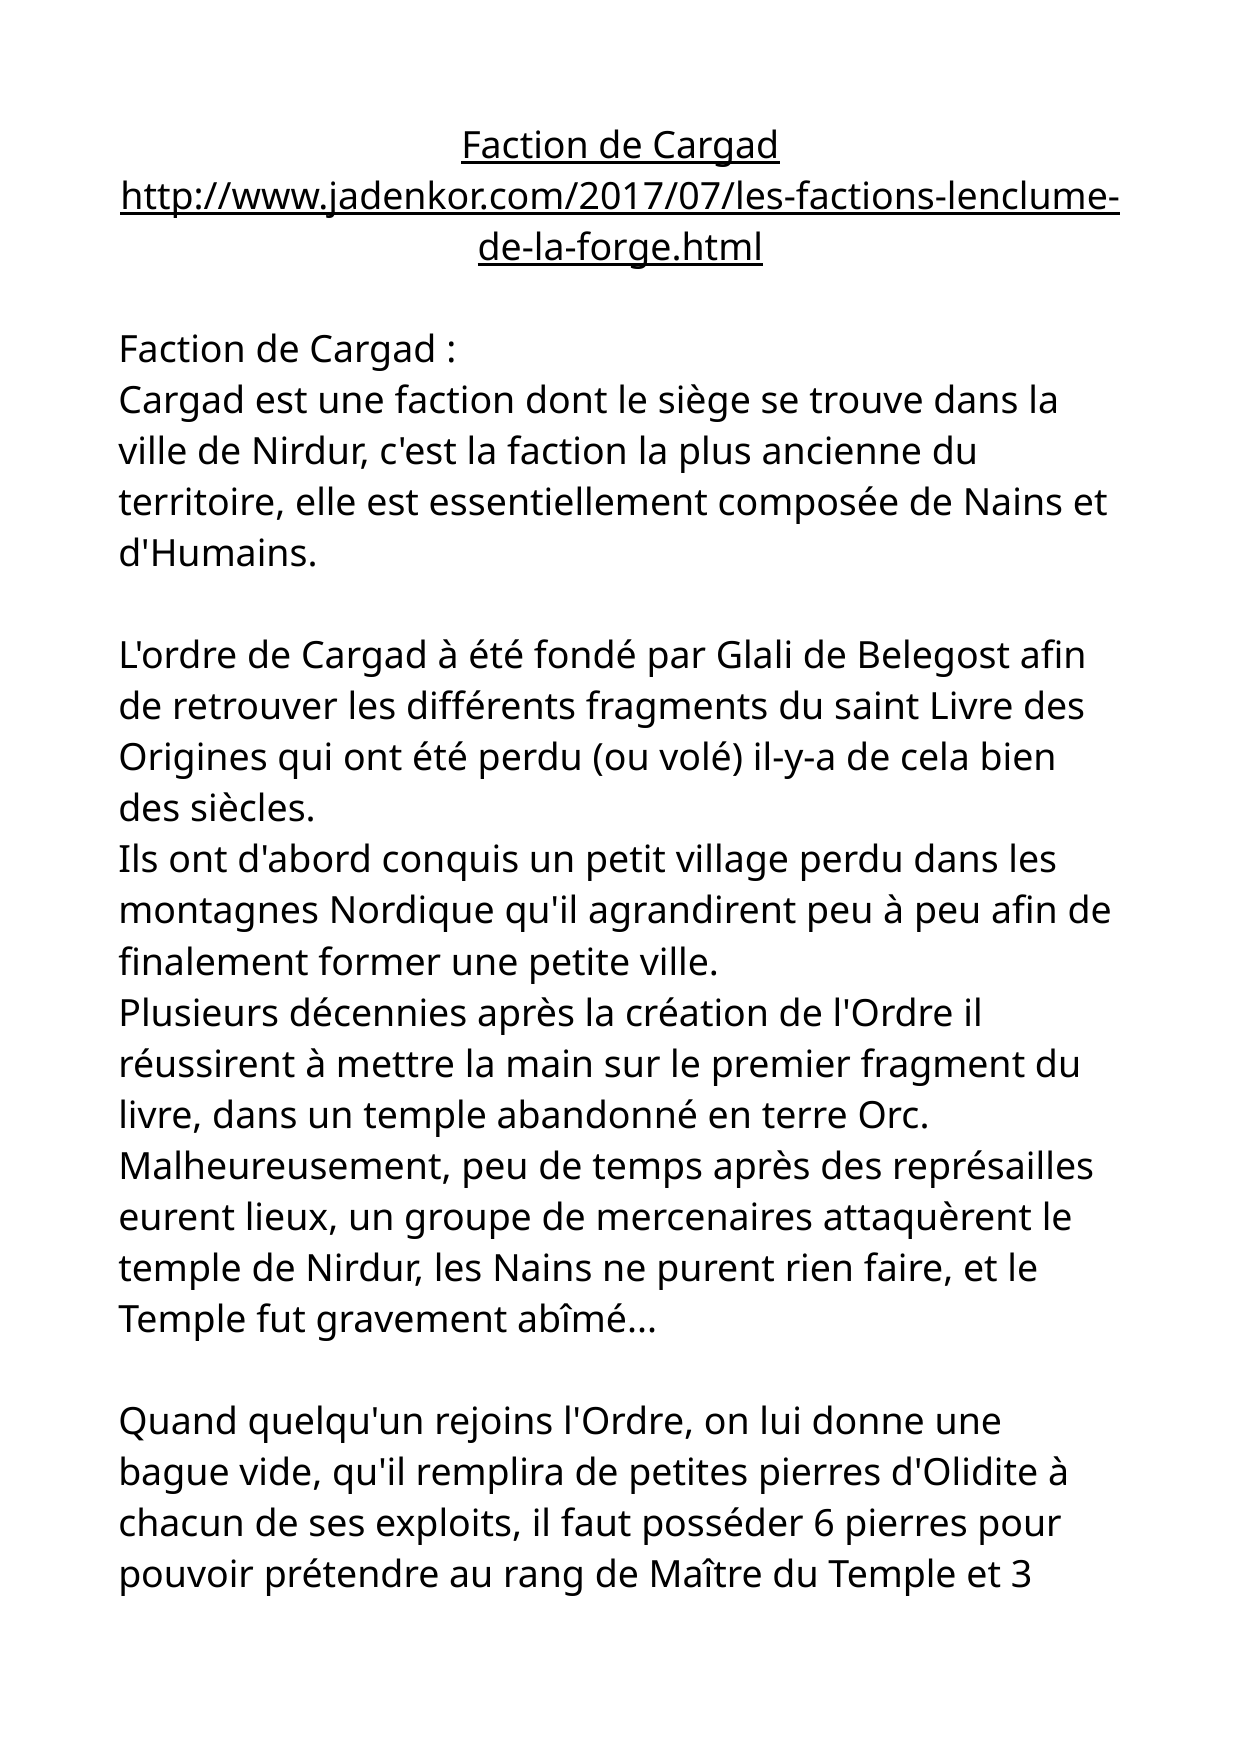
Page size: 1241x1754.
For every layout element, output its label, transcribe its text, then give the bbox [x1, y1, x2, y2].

text Faction de Cargad : [118, 322, 1122, 373]
text Quand quelqu'un rejoins l'Ordre, on lui donne une bague vide, qu'il remplira de petites pierres d'Olidite à chacun de ses exploits, il faut posséder 6 pierres pour pouvoir prétendre au rang de Maître du Temple et 3 [118, 1394, 1122, 1598]
text http://www.jadenkor.com/2017/07/les-factions-lenclume-de-la-forge.html [118, 169, 1122, 271]
text Malheureusement, peu de temps après des représailles eurent lieux, un groupe de mercenaires attaquèrent le temple de Nirdur, les Nains ne purent rien faire, et le Temple fut gravement abîmé... [118, 1139, 1122, 1343]
text Cargad est une faction dont le siège se trouve dans la ville de Nirdur, c'est la faction la plus ancienne du territoire, elle est essentiellement composée de Nains et d'Humains. [118, 373, 1122, 577]
text L'ordre de Cargad à été fondé par Glali de Belegost afin de retrouver les différents fragments du saint Livre des Origines qui ont été perdu (ou volé) il-y-a de cela bien des siècles. [118, 628, 1122, 833]
text Plusieurs décennies après la création de l'Ordre il réussirent à mettre la main sur le premier fragment du livre, dans un temple abandonné en terre Orc. [118, 986, 1122, 1139]
text Faction de Cargad [118, 118, 1122, 169]
text Ils ont d'abord conquis un petit village perdu dans les montagnes Nordique qu'il agrandirent peu à peu afin de finalement former une petite ville. [118, 833, 1122, 986]
